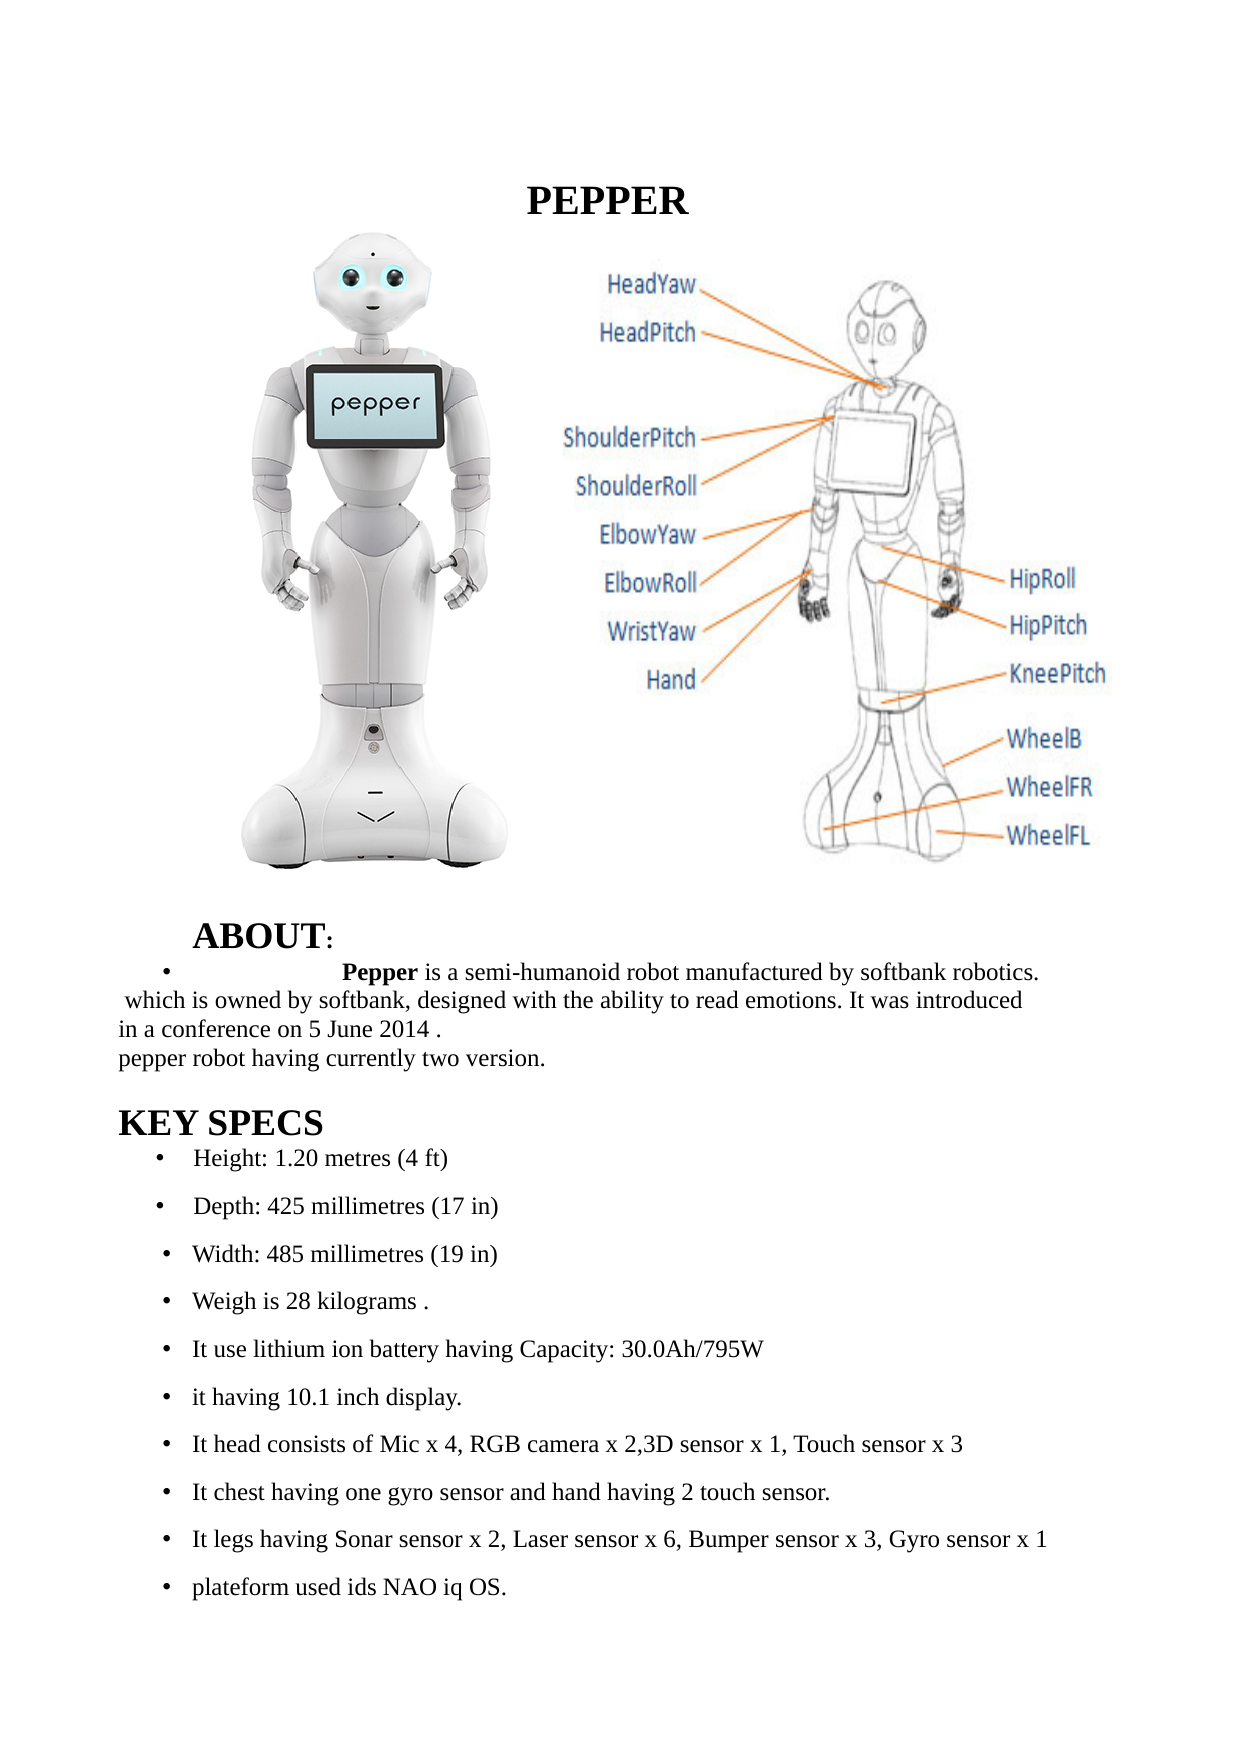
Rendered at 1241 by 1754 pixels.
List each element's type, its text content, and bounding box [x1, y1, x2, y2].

list Height: 1.20 metres (4 ft) [156, 1143, 1122, 1172]
list It use lithium ion battery having Capacity: 30.0Ah/795W [162, 1334, 1122, 1363]
text KEY SPECS [118, 1100, 1122, 1143]
list Pepper is a semi-humanoid robot manufactured by softbank robotics. [162, 957, 1122, 985]
list It legs having Sonar sensor x 2, Laser sensor x 6, Bumper sensor x 3, Gyro sensor x 1 [162, 1524, 1122, 1553]
picture [165, 223, 1113, 879]
list Depth: 425 millimetres (17 in) [156, 1191, 1122, 1220]
list it having 10.1 inch display. [162, 1382, 1122, 1410]
list Weigh is 28 kilograms . [162, 1286, 1122, 1315]
text PEPPER [118, 176, 1122, 223]
list plateform used ids NAO iq OS. [162, 1572, 1122, 1601]
text which is owned by softbank, designed with the ability to read emotions. It was introduced in a conference on 5 June 2014 . [118, 985, 1122, 1043]
text pepper robot having currently two version. [118, 1043, 1122, 1072]
list It head consists of Mic x 4, RGB camera x 2,3D sensor x 1, Touch sensor x 3 [162, 1429, 1122, 1458]
text ABOUT: [118, 913, 1122, 957]
list It chest having one gyro sensor and hand having 2 touch sensor. [162, 1477, 1122, 1506]
list Width: 485 millimetres (19 in) [162, 1239, 1122, 1267]
